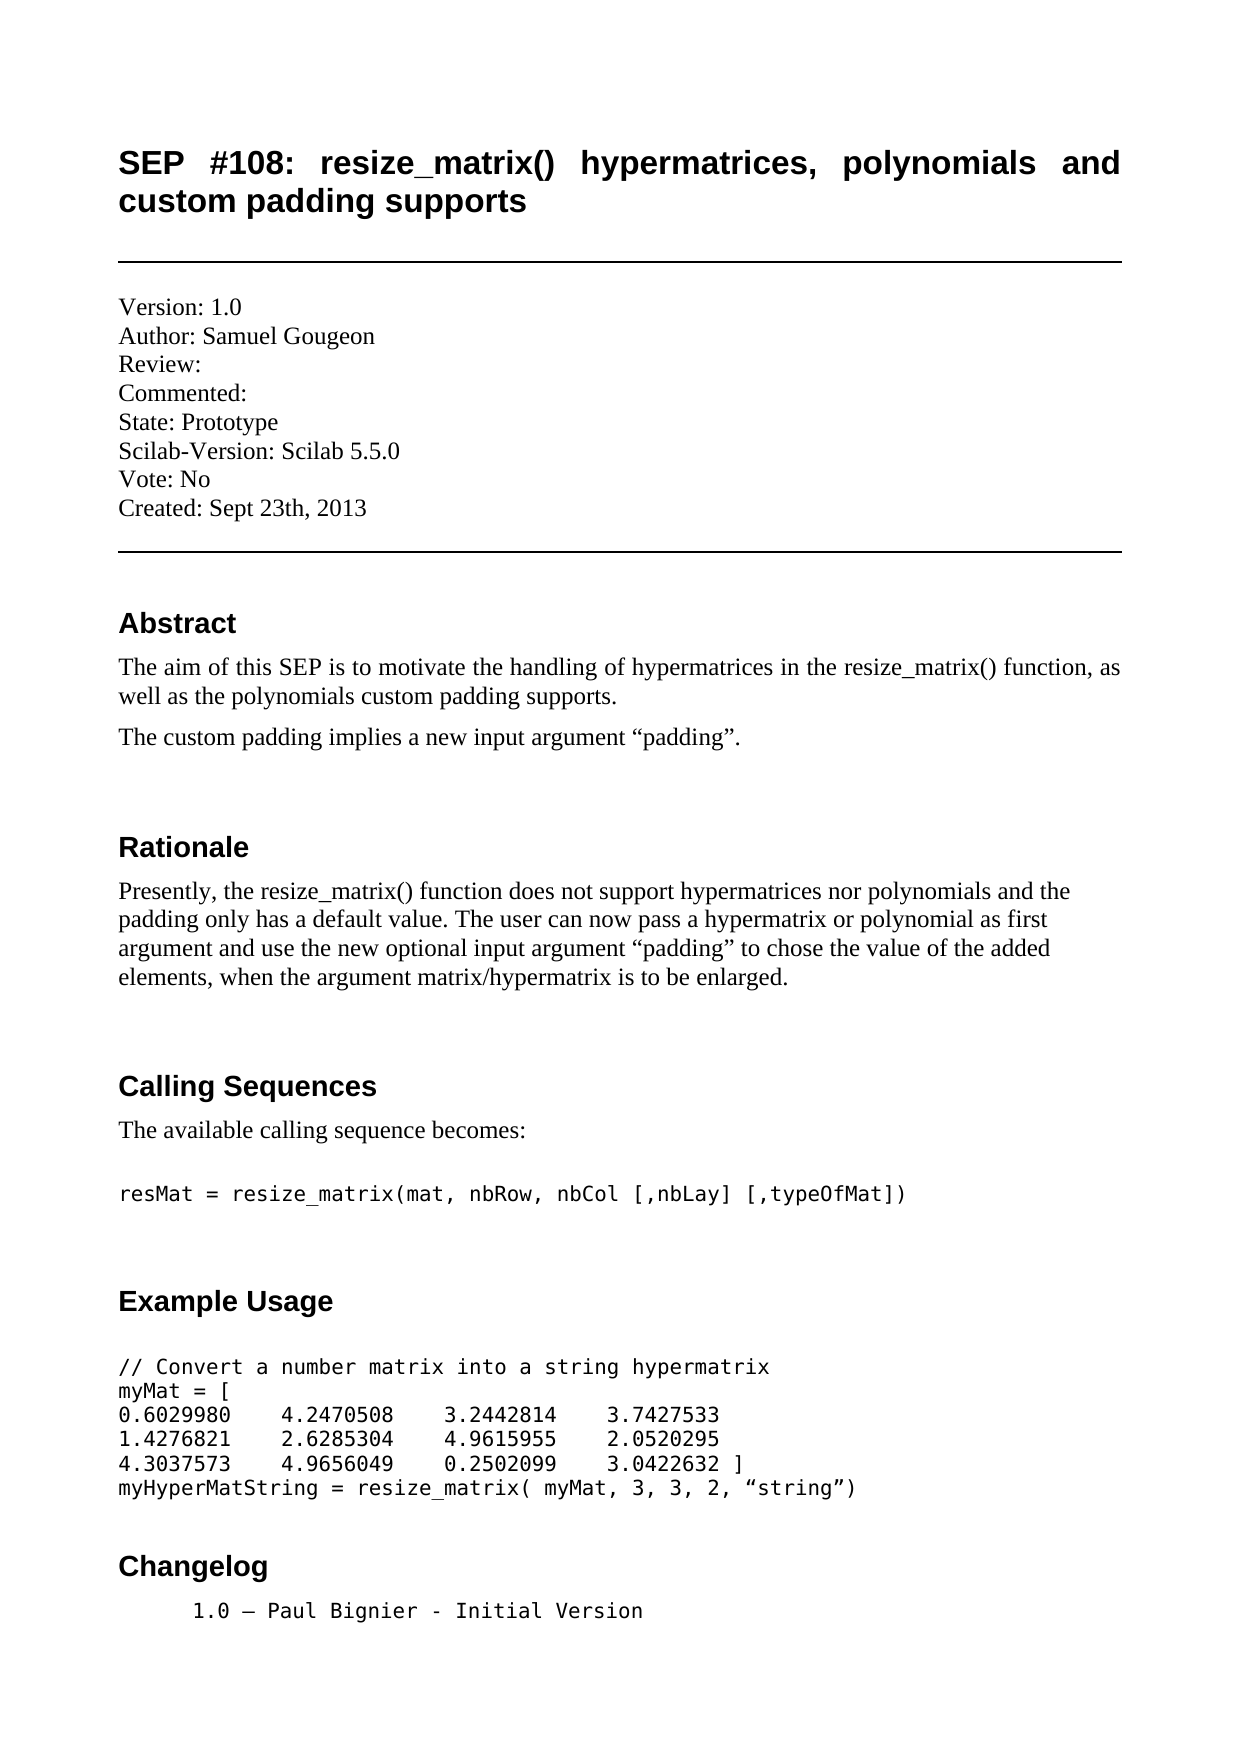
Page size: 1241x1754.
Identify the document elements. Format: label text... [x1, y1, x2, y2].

subtitle Changelog [118, 1549, 1122, 1583]
text Author: Samuel Gougeon [118, 321, 1122, 349]
text 1.0 – Paul Bignier - Initial Version [118, 1596, 1122, 1624]
text 0.6029980 4.2470508 3.2442814 3.7427533 [118, 1403, 1122, 1427]
subtitle Abstract [118, 606, 1122, 640]
subtitle Example Usage [118, 1284, 1122, 1318]
text Review: [118, 349, 1122, 378]
text Commented: [118, 378, 1122, 407]
text 4.3037573 4.9656049 0.2502099 3.0422632 ] [118, 1452, 1122, 1476]
text // Convert a number matrix into a string hypermatrix [118, 1355, 1122, 1379]
text myMat = [ [118, 1379, 1122, 1403]
text State: Prototype [118, 407, 1122, 436]
subtitle Calling Sequences [118, 1069, 1122, 1103]
text myHyperMatString = resize_matrix( myMat, 3, 3, 2, “string”) [118, 1476, 1122, 1500]
text Vote: No [118, 464, 1122, 493]
text The custom padding implies a new input argument “padding”. [118, 722, 1122, 751]
text 1.4276821 2.6285304 4.9615955 2.0520295 [118, 1427, 1122, 1452]
text Created: Sept 23th, 2013 [118, 493, 1122, 522]
text The available calling sequence becomes:﻿ [118, 1116, 1122, 1145]
text The aim of this SEP is to motivate the handling of hypermatrices in the resize_matrix() function, as well as the polynomials custom padding supports. [118, 652, 1122, 710]
text Presently, the resize_matrix() function does not support hypermatrices nor polynomials and the padding only has a default value. The user can now pass a hypermatrix or polynomial as first argument and use the new optional input argument “padding” to chose the value of the added elements, when the argument matrix/hypermatrix is to be enlarged. [118, 876, 1122, 991]
subtitle SEP #108: resize_matrix() hypermatrices, polynomials and custom padding supports [118, 143, 1122, 220]
text Scilab-Version: Scilab 5.5.0 [118, 436, 1122, 464]
text Version: 1.0 [118, 292, 1122, 321]
text resMat = resize_matrix(mat, nbRow, nbCol [,nbLay] [,typeOfMat]) [118, 1182, 1122, 1206]
subtitle Rationale [118, 830, 1122, 863]
